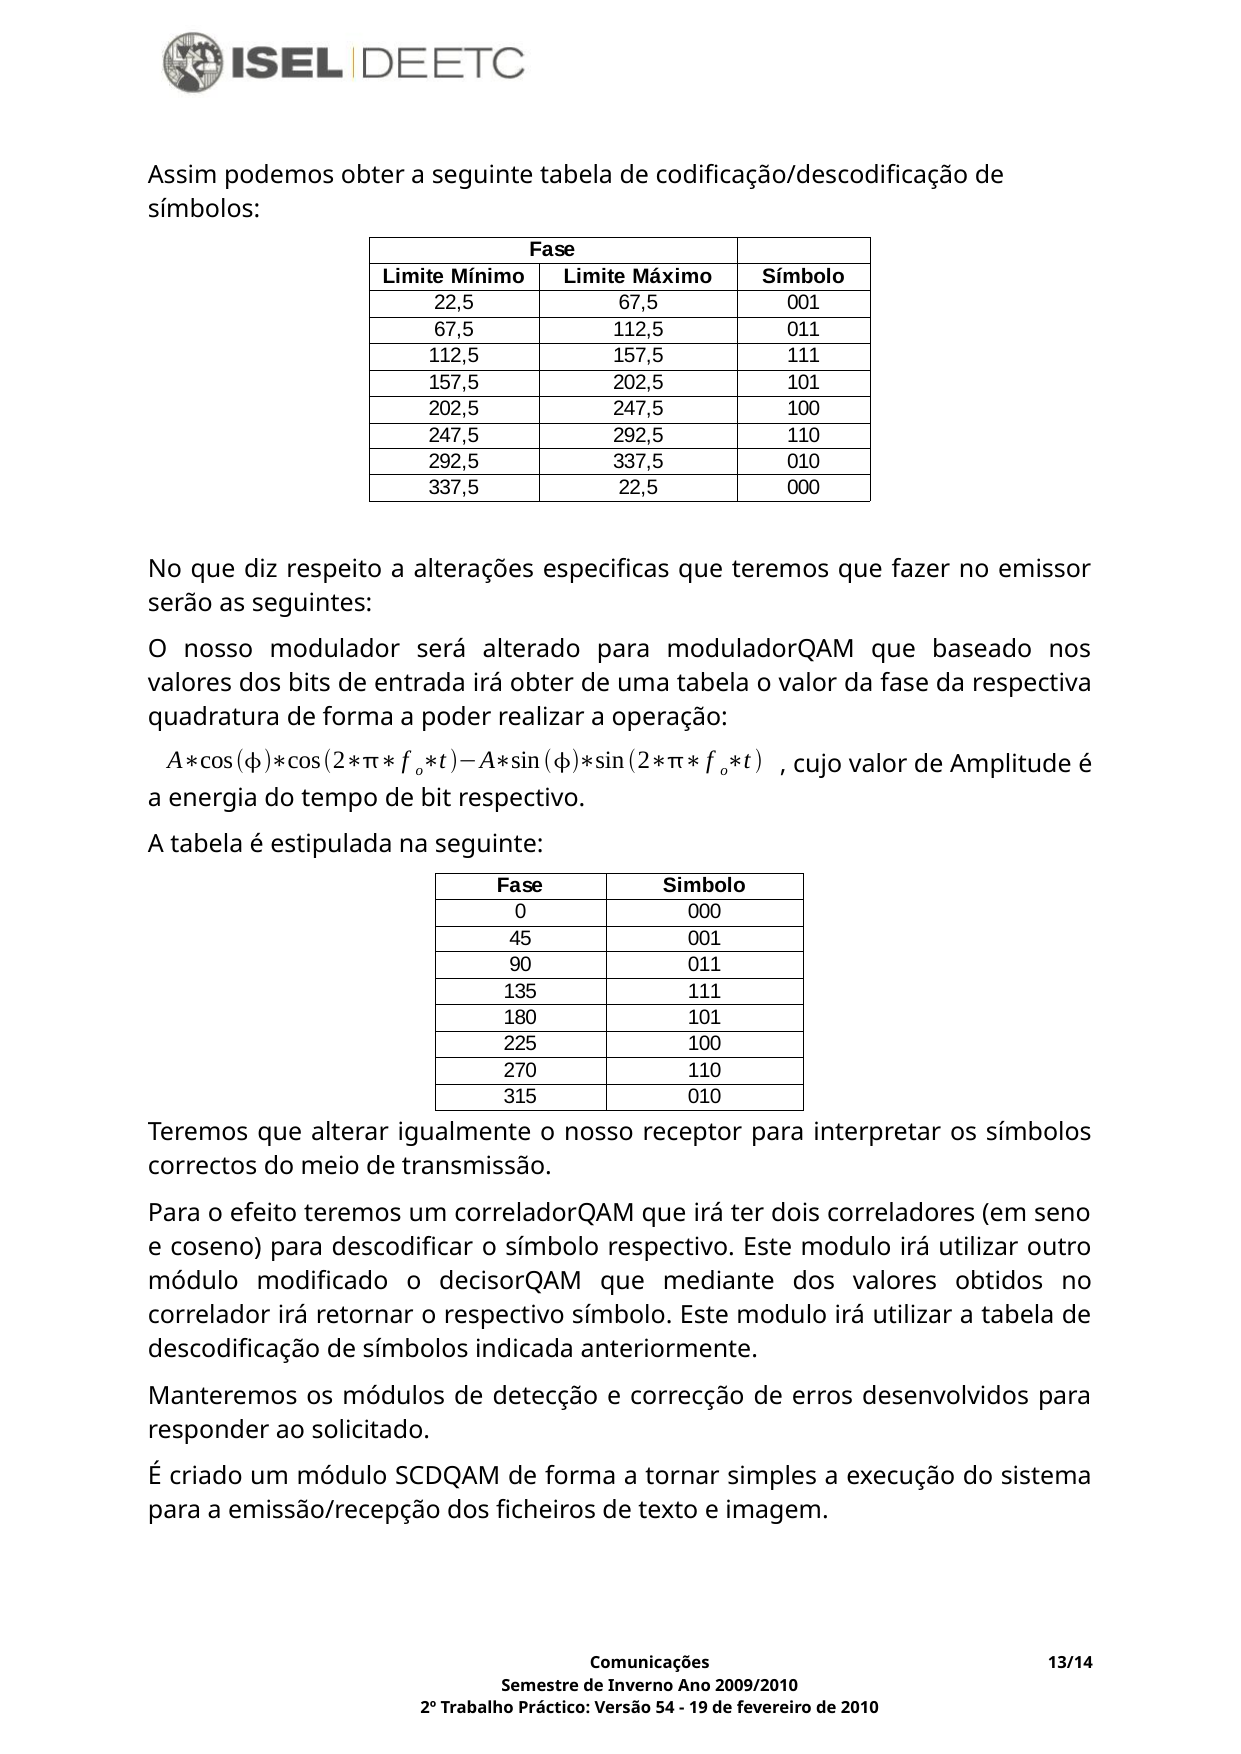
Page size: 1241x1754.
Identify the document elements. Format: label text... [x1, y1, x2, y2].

text A tabela é estipulada na seguinte: [148, 826, 1093, 860]
text , cujo valor de Amplitude é a energia do tempo de bit respectivo. [148, 746, 1093, 814]
text É criado um módulo SCDQAM de forma a tornar simples a execução do sistema para a emissão/recepção dos ficheiros de texto e imagem. [148, 1458, 1093, 1526]
text Para o efeito teremos um correladorQAM que irá ter dois correladores (em seno e coseno) para descodificar o símbolo respectivo. Este modulo irá utilizar outro módulo modificado o decisorQAM que mediante dos valores obtidos no correlador irá retornar o respectivo símbolo. Este modulo irá utilizar a tabela de descodificação de símbolos indicada anteriormente. [148, 1194, 1093, 1365]
text Manteremos os módulos de detecção e correcção de erros desenvolvidos para responder ao solicitado. [148, 1377, 1093, 1446]
text Teremos que alterar igualmente o nosso receptor para interpretar os símbolos correctos do meio de transmissão. [148, 873, 1093, 1182]
text No que diz respeito a alterações especificas que teremos que fazer no emissor serão as seguintes: [148, 550, 1093, 618]
text O nosso modulador será alterado para moduladorQAM que baseado nos valores dos bits de entrada irá obter de uma tabela o valor da fase da respectiva quadratura de forma a poder realizar a operação: [148, 631, 1093, 733]
picture [153, 17, 555, 118]
text Assim podemos obter a seguinte tabela de codificação/descodificação de símbolos: [148, 156, 1093, 224]
